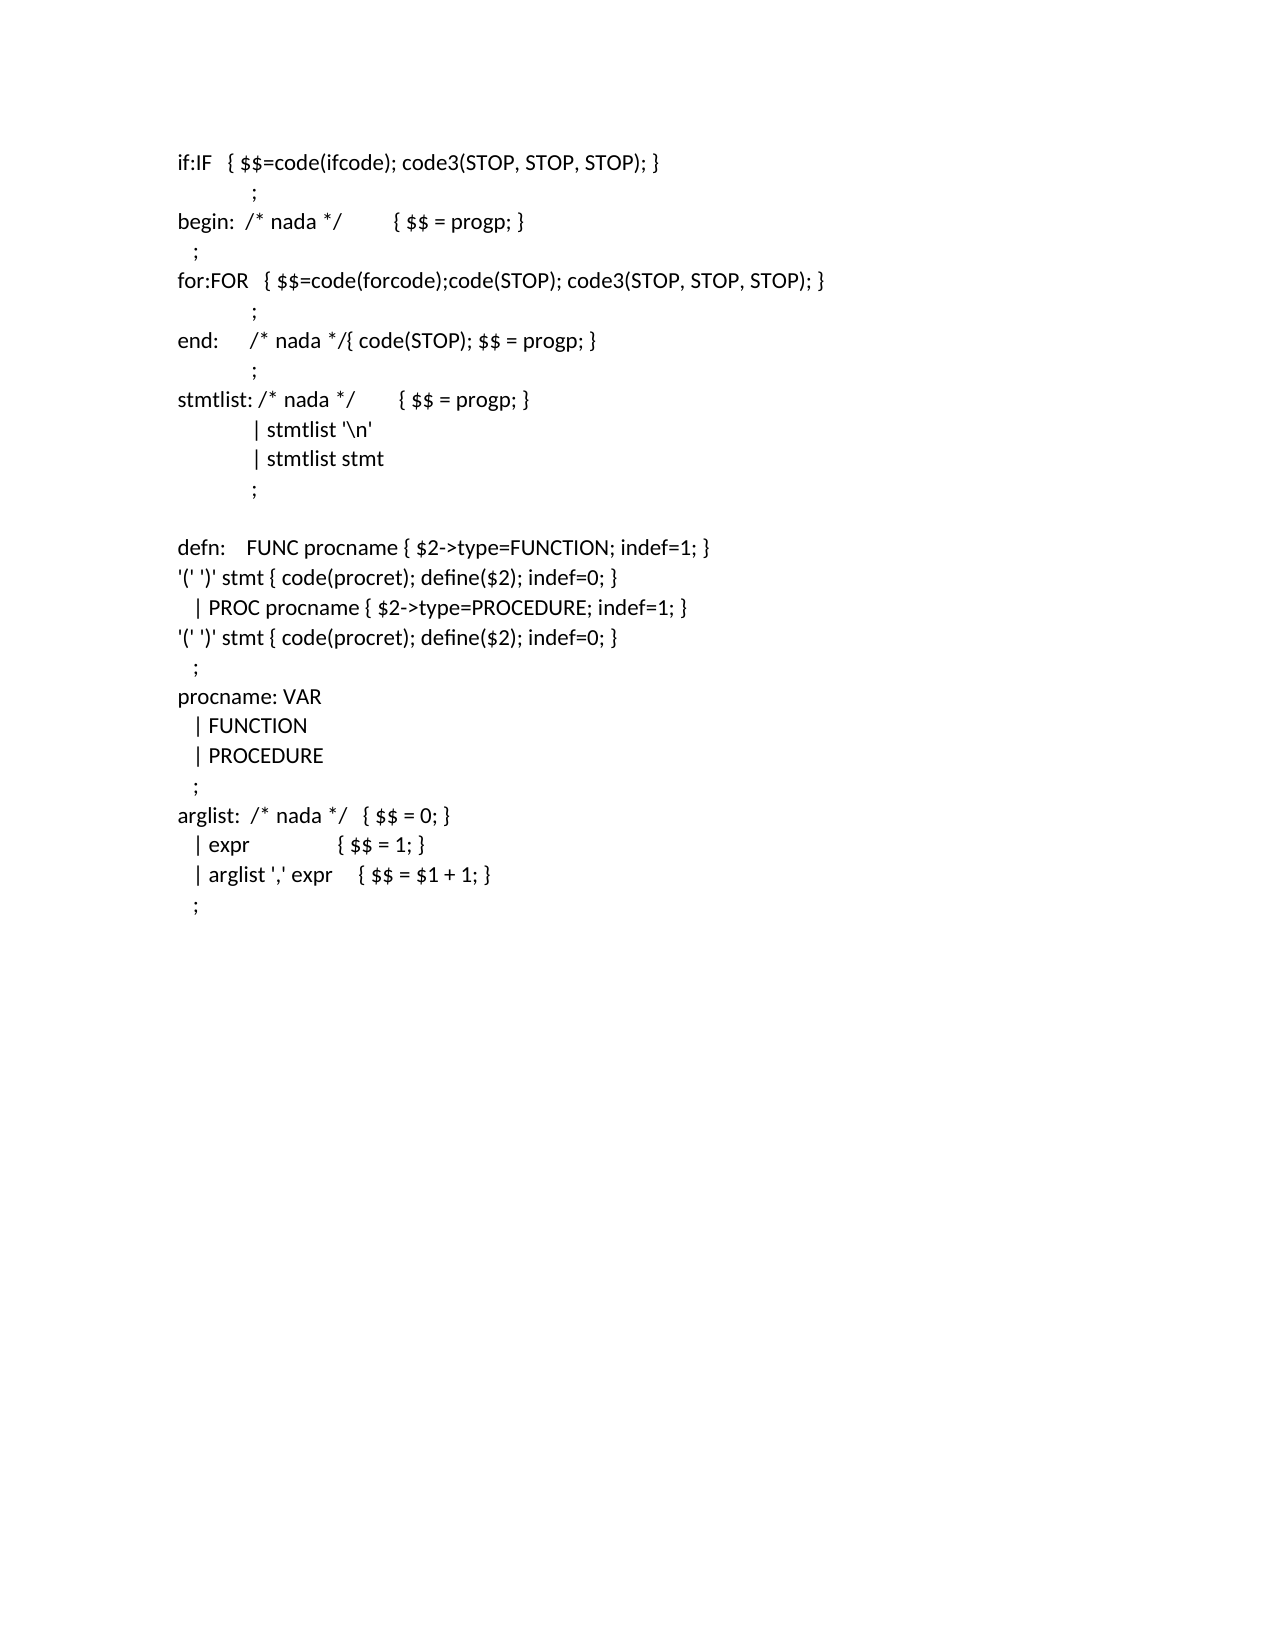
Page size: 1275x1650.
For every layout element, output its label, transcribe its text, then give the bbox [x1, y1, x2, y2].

list procname: VAR [177, 682, 1098, 710]
list | stmtlist '\n' [177, 415, 1098, 443]
list | PROCEDURE [177, 741, 1098, 769]
list begin: /* nada */ { $$ = progp; } [177, 207, 1098, 235]
list if:IF { $$=code(ifcode); code3(STOP, STOP, STOP); } [177, 148, 1098, 176]
list | PROC procname { $2->type=PROCEDURE; indef=1; } [177, 593, 1098, 621]
list ; [177, 771, 1098, 799]
list '(' ')' stmt { code(procret); define($2); indef=0; } [177, 623, 1098, 651]
list stmtlist: /* nada */ { $$ = progp; } [177, 385, 1098, 413]
list ; [177, 474, 1098, 502]
list ; [177, 237, 1098, 265]
list | FUNCTION [177, 712, 1098, 740]
list end: /* nada */{ code(STOP); $$ = progp; } [177, 326, 1098, 354]
list ; [177, 890, 1098, 918]
list ; [177, 177, 1098, 205]
list for:FOR { $$=code(forcode);code(STOP); code3(STOP, STOP, STOP); } [177, 266, 1098, 294]
list ; [177, 355, 1098, 383]
list | expr { $$ = 1; } [177, 830, 1098, 858]
list arglist: /* nada */ { $$ = 0; } [177, 801, 1098, 829]
list ; [177, 652, 1098, 680]
list | stmtlist stmt [177, 444, 1098, 472]
list defn: FUNC procname { $2->type=FUNCTION; indef=1; } [177, 533, 1098, 562]
list | arglist ',' expr { $$ = $1 + 1; } [177, 860, 1098, 888]
list '(' ')' stmt { code(procret); define($2); indef=0; } [177, 563, 1098, 591]
list ; [177, 296, 1098, 324]
